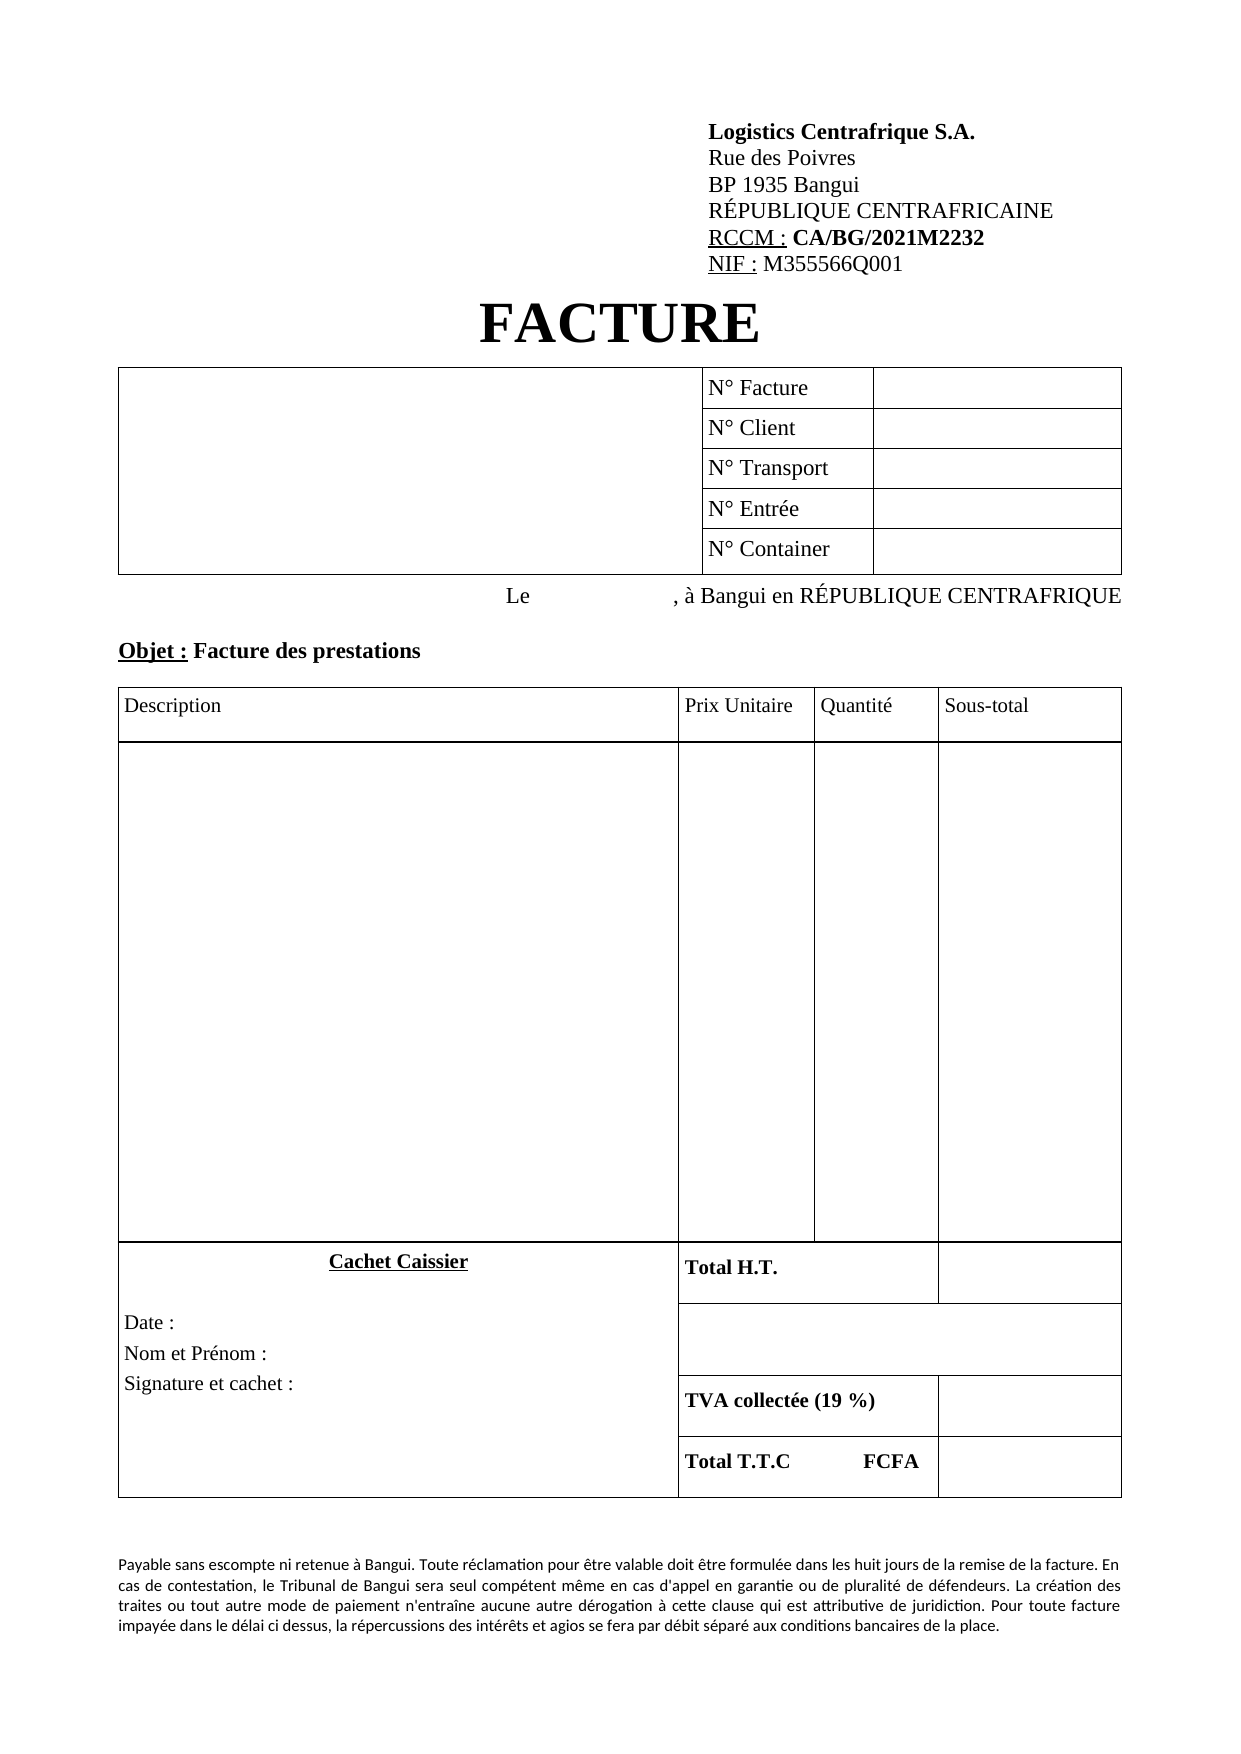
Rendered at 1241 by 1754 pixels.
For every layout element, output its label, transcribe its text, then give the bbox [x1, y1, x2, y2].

table_cell [939, 1376, 1121, 1436]
table_cell [874, 489, 1121, 528]
table_header Description [119, 688, 678, 741]
table_cell N° Client [703, 409, 873, 448]
table_cell N° Transport [703, 449, 873, 488]
text Objet : Facture des prestations [118, 638, 1122, 664]
table_cell [874, 529, 1121, 574]
table_cell Date : Nom et Prénom : Signature et cachet : [119, 1303, 678, 1497]
text FACTURE [118, 288, 1122, 355]
table_header [939, 1243, 1121, 1303]
table_header Cachet Caissier [119, 1243, 678, 1303]
table_cell TVA collectée (19 %) [679, 1376, 938, 1436]
text NIF : M355566Q001 [708, 250, 1122, 276]
table_cell [939, 743, 1121, 1241]
table_cell [679, 743, 814, 1241]
table_cell [874, 449, 1121, 488]
text Logistics Centrafrique S.A. [708, 118, 1122, 144]
table_cell Total T.T.C FCFA [679, 1437, 938, 1497]
text Rue des Poivres [708, 144, 1122, 171]
table_header Total H.T. [679, 1243, 938, 1303]
text Le [118, 581, 536, 609]
table_cell [815, 743, 938, 1241]
table_cell N° Container [703, 529, 873, 574]
table_cell [679, 1304, 1121, 1375]
table_header Prix Unitaire [679, 688, 814, 741]
table_header [874, 368, 1121, 407]
table_header Quantité [815, 688, 938, 741]
text BP 1935 Bangui [708, 171, 1122, 197]
text , à Bangui en RÉPUBLIQUE CENTRAFRIQUE [673, 581, 1122, 609]
table_header Sous-total [939, 688, 1121, 741]
table_cell N° Entrée [703, 489, 873, 528]
table_cell [874, 409, 1121, 448]
table_header N° Facture [703, 368, 873, 407]
table_cell [119, 743, 678, 1241]
text RÉPUBLIQUE CENTRAFRICAINE [708, 197, 1122, 223]
table_header [119, 368, 702, 574]
text RCCM : CA/BG/2021M2232 [708, 223, 1122, 250]
table_cell [939, 1437, 1121, 1497]
